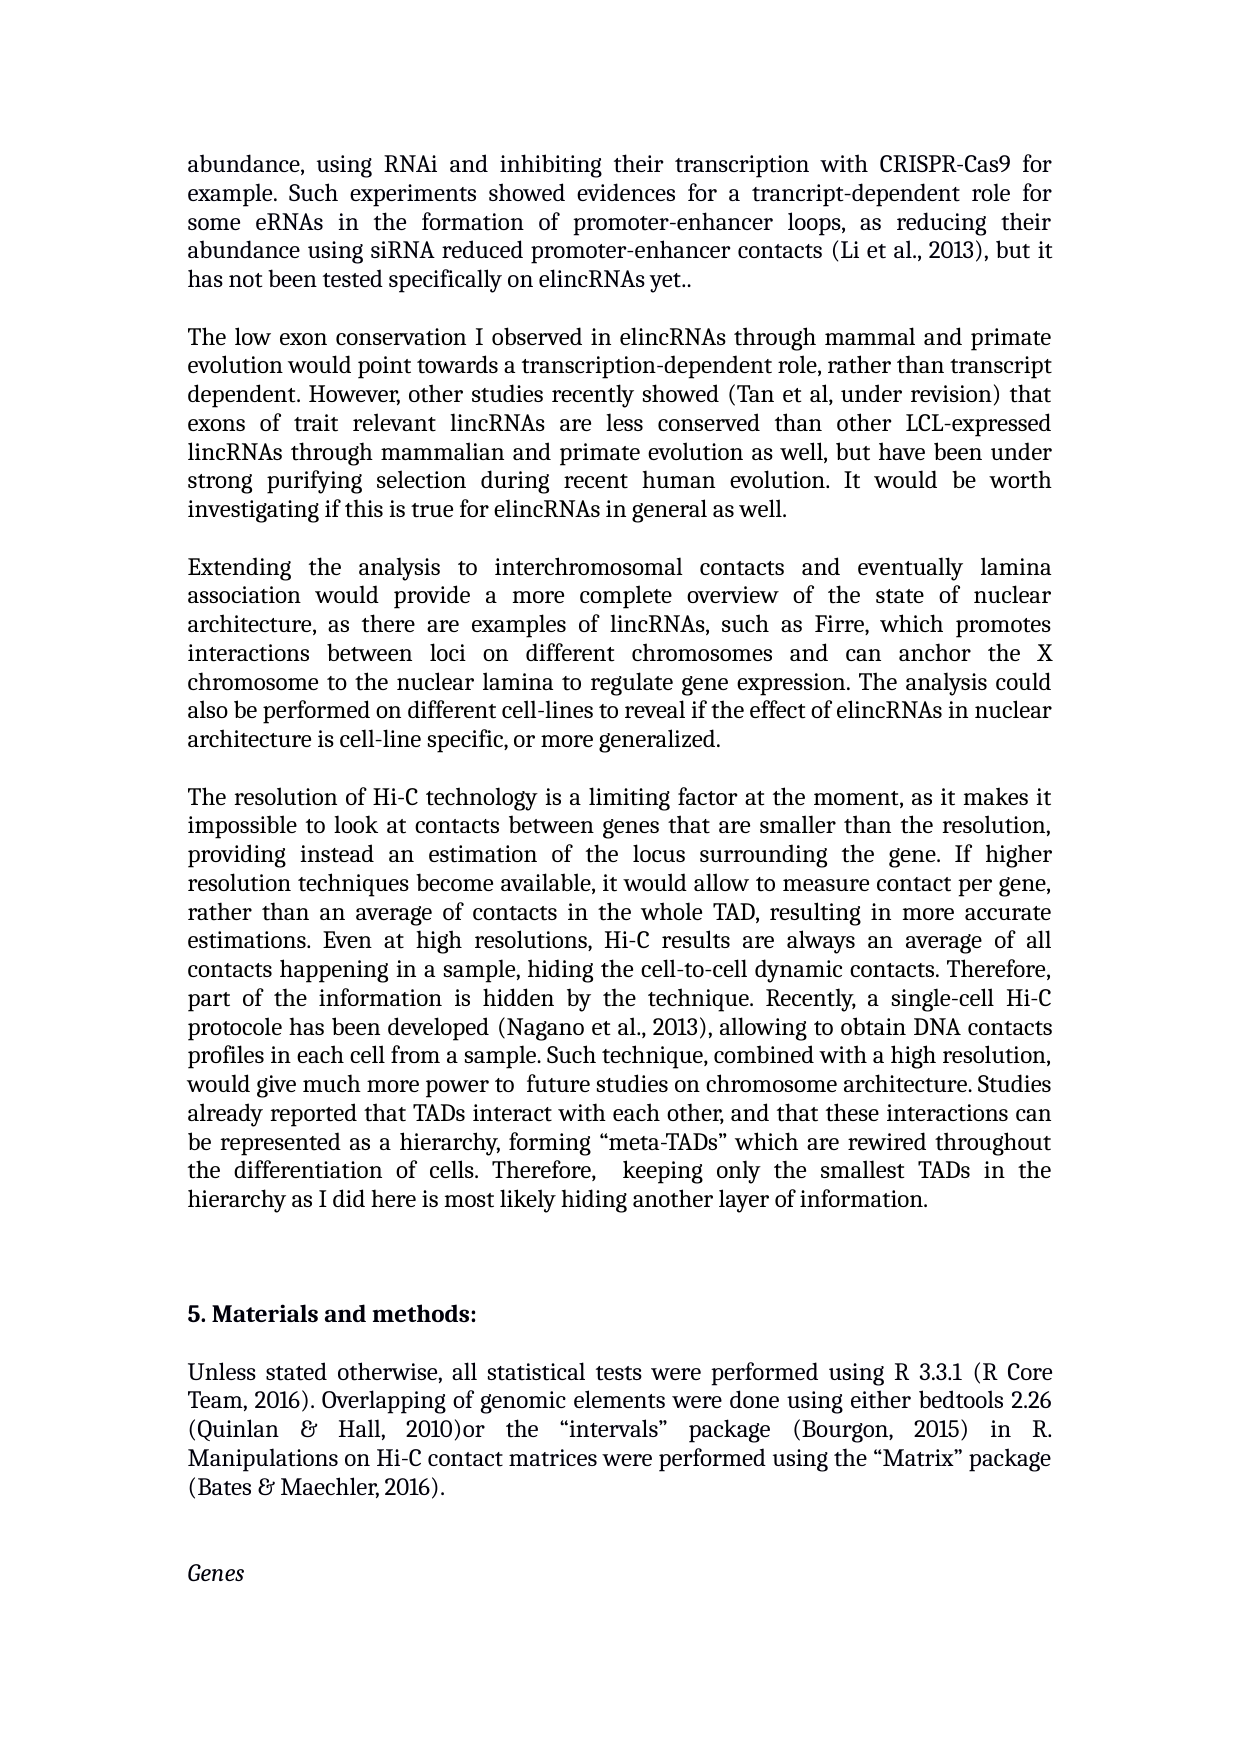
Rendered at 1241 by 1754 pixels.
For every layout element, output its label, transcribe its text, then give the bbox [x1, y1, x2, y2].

text Genes [187, 1559, 1053, 1587]
text Extending the analysis to interchromosomal contacts and eventually lamina association would provide a more complete overview of the state of nuclear architecture, as there are examples of lincRNAs, such as Firre, which promotes interactions between loci on different chromosomes and can anchor the X chromosome to the nuclear lamina to regulate gene expression. The analysis could also be performed on different cell-lines to reveal if the effect of elincRNAs in nuclear architecture is cell-line specific, or more generalized. [187, 552, 1053, 754]
text The resolution of Hi-C technology is a limiting factor at the moment, as it makes it impossible to look at contacts between genes that are smaller than the resolution, providing instead an estimation of the locus surrounding the gene. If higher resolution techniques become available, it would allow to measure contact per gene, rather than an average of contacts in the whole TAD, resulting in more accurate estimations. Even at high resolutions, Hi-C results are always an average of all contacts happening in a sample, hiding the cell-to-cell dynamic contacts. Therefore, part of the information is hidden by the technique. Recently, a single-cell Hi-C protocole has been developed (Nagano et al., 2013)⁠, allowing to obtain DNA contacts profiles in each cell from a sample. Such technique, combined with a high resolution, would give much more power to future studies on chromosome architecture. Studies already reported that TADs interact with each other, and that these interactions can be represented as a hierarchy, forming “meta-TADs” which are rewired throughout the differentiation of cells. Therefore, keeping only the smallest TADs in the hierarchy as I did here is most likely hiding another layer of information. [187, 782, 1053, 1214]
text Unless stated otherwise, all statistical tests were performed using R 3.3.1 (R Core Team, 2016)⁠. Overlapping of genomic elements were done using either bedtools 2.26 (Quinlan & Hall, 2010)⁠or the “intervals” package (Bourgon, 2015)⁠ in R. Manipulations on Hi-C contact matrices were performed using the “Matrix” package (Bates & Maechler, 2016)⁠. [187, 1357, 1053, 1501]
text abundance, using RNAi and inhibiting their transcription with CRISPR-Cas9 for example. Such experiments showed evidences for a trancript-dependent role for some eRNAs in the formation of promoter-enhancer loops, as reducing their abundance using siRNA reduced promoter-enhancer contacts (Li et al., 2013)⁠, but it has not been tested specifically on elincRNAs yet.. [187, 150, 1053, 294]
text The low exon conservation I observed in elincRNAs through mammal and primate evolution would point towards a transcription-dependent role, rather than transcript dependent. However, other studies recently showed (Tan et al, under revision) that exons of trait relevant lincRNAs are less conserved than other LCL-expressed lincRNAs through mammalian and primate evolution as well, but have been under strong purifying selection during recent human evolution. It would be worth investigating if this is true for elincRNAs in general as well. [187, 322, 1053, 524]
text 5. Materials and methods: [187, 1300, 1053, 1329]
